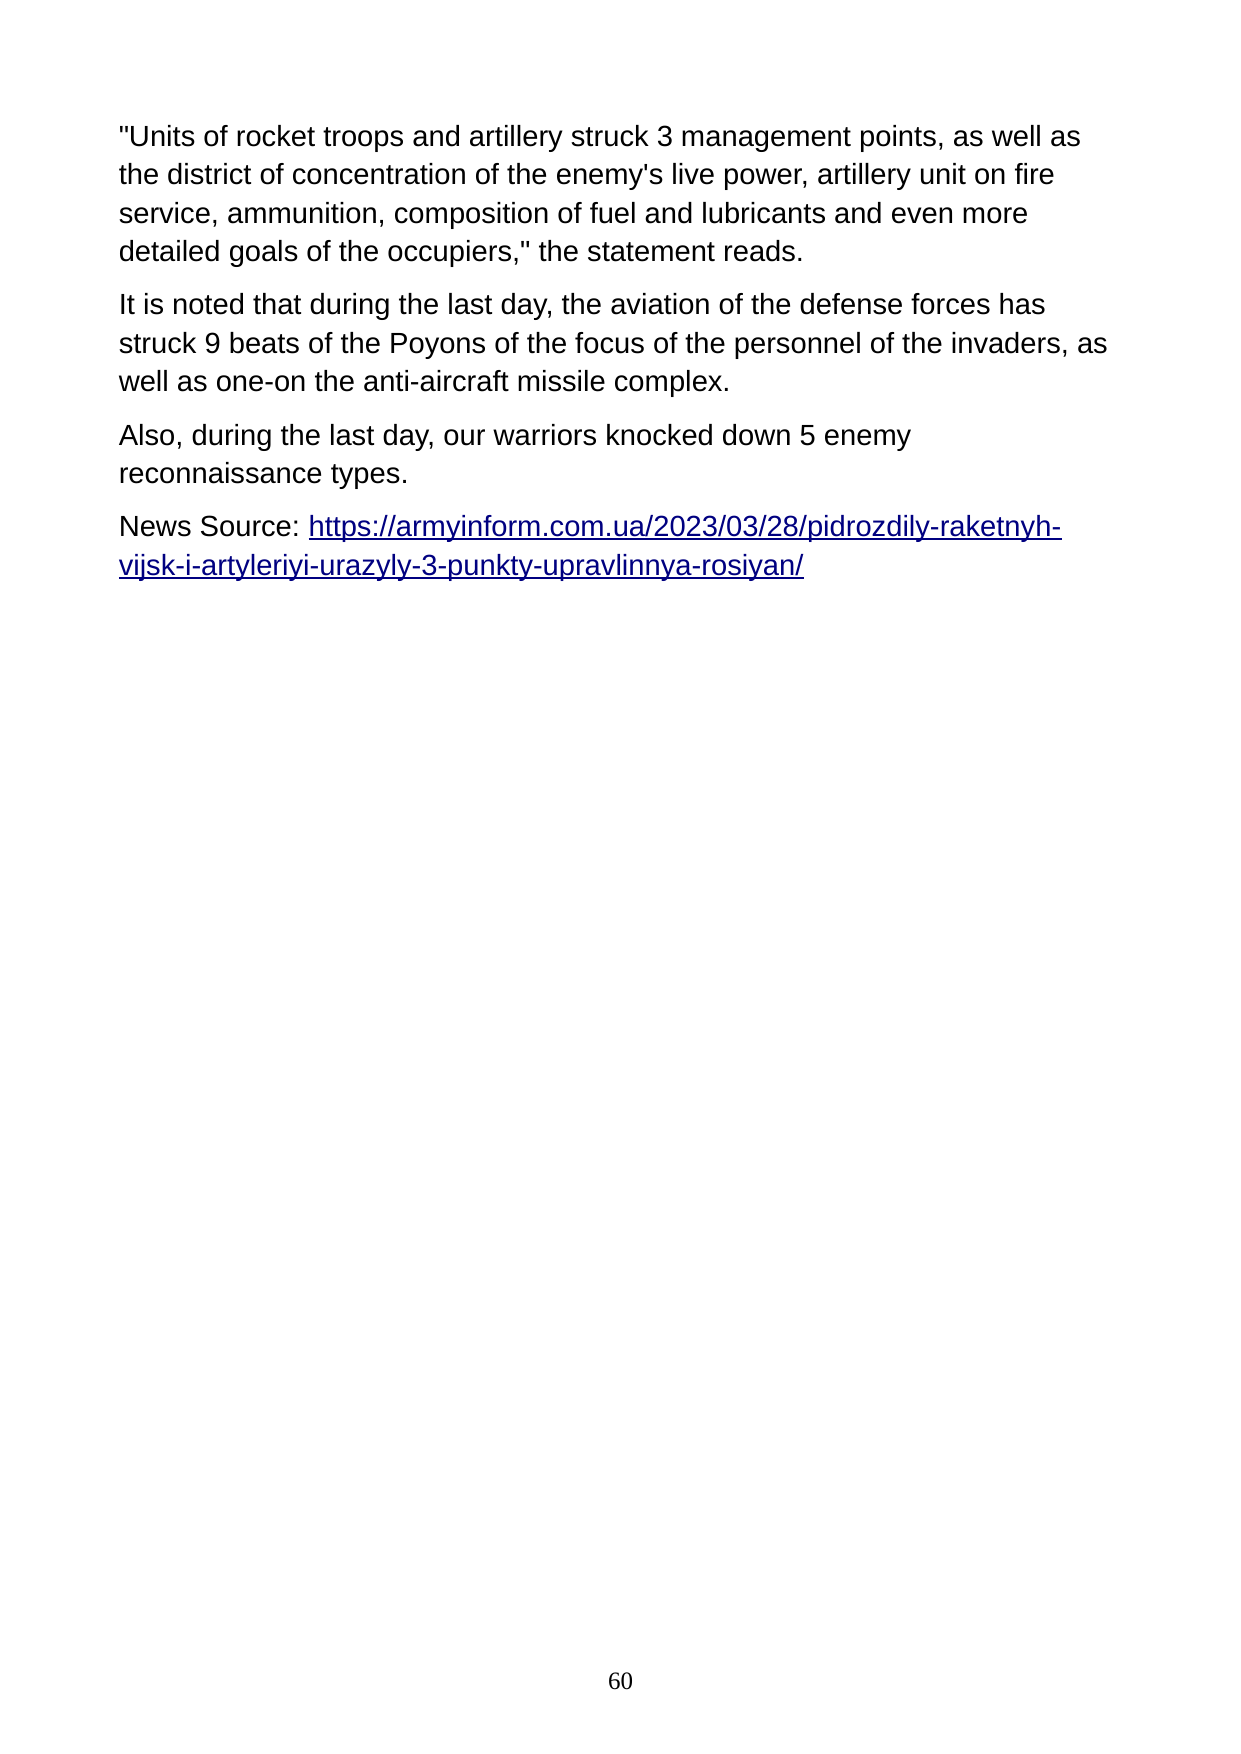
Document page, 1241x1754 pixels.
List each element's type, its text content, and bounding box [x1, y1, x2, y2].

text "Units of rocket troops and artillery struck 3 management points, as well as the district of concentration of the enemy's live power, artillery unit on fire service, ammunition, composition of fuel and lubricants and even more detailed goals of the occupiers," the statement reads. [118, 118, 1122, 268]
text News Source: https://armyinform.com.ua/2023/03/28/pidrozdily-raketnyh-vijsk-i-artyleriyi-urazyly-3-punkty-upravlinnya-rosiyan/ [118, 509, 1122, 581]
text It is noted that during the last day, the aviation of the defense forces has struck 9 beats of the Poyons of the focus of the personnel of the invaders, as well as one-on the anti-aircraft missile complex. [118, 287, 1122, 398]
text Also, during the last day, our warriors knocked down 5 enemy reconnaissance types. [118, 417, 1122, 489]
